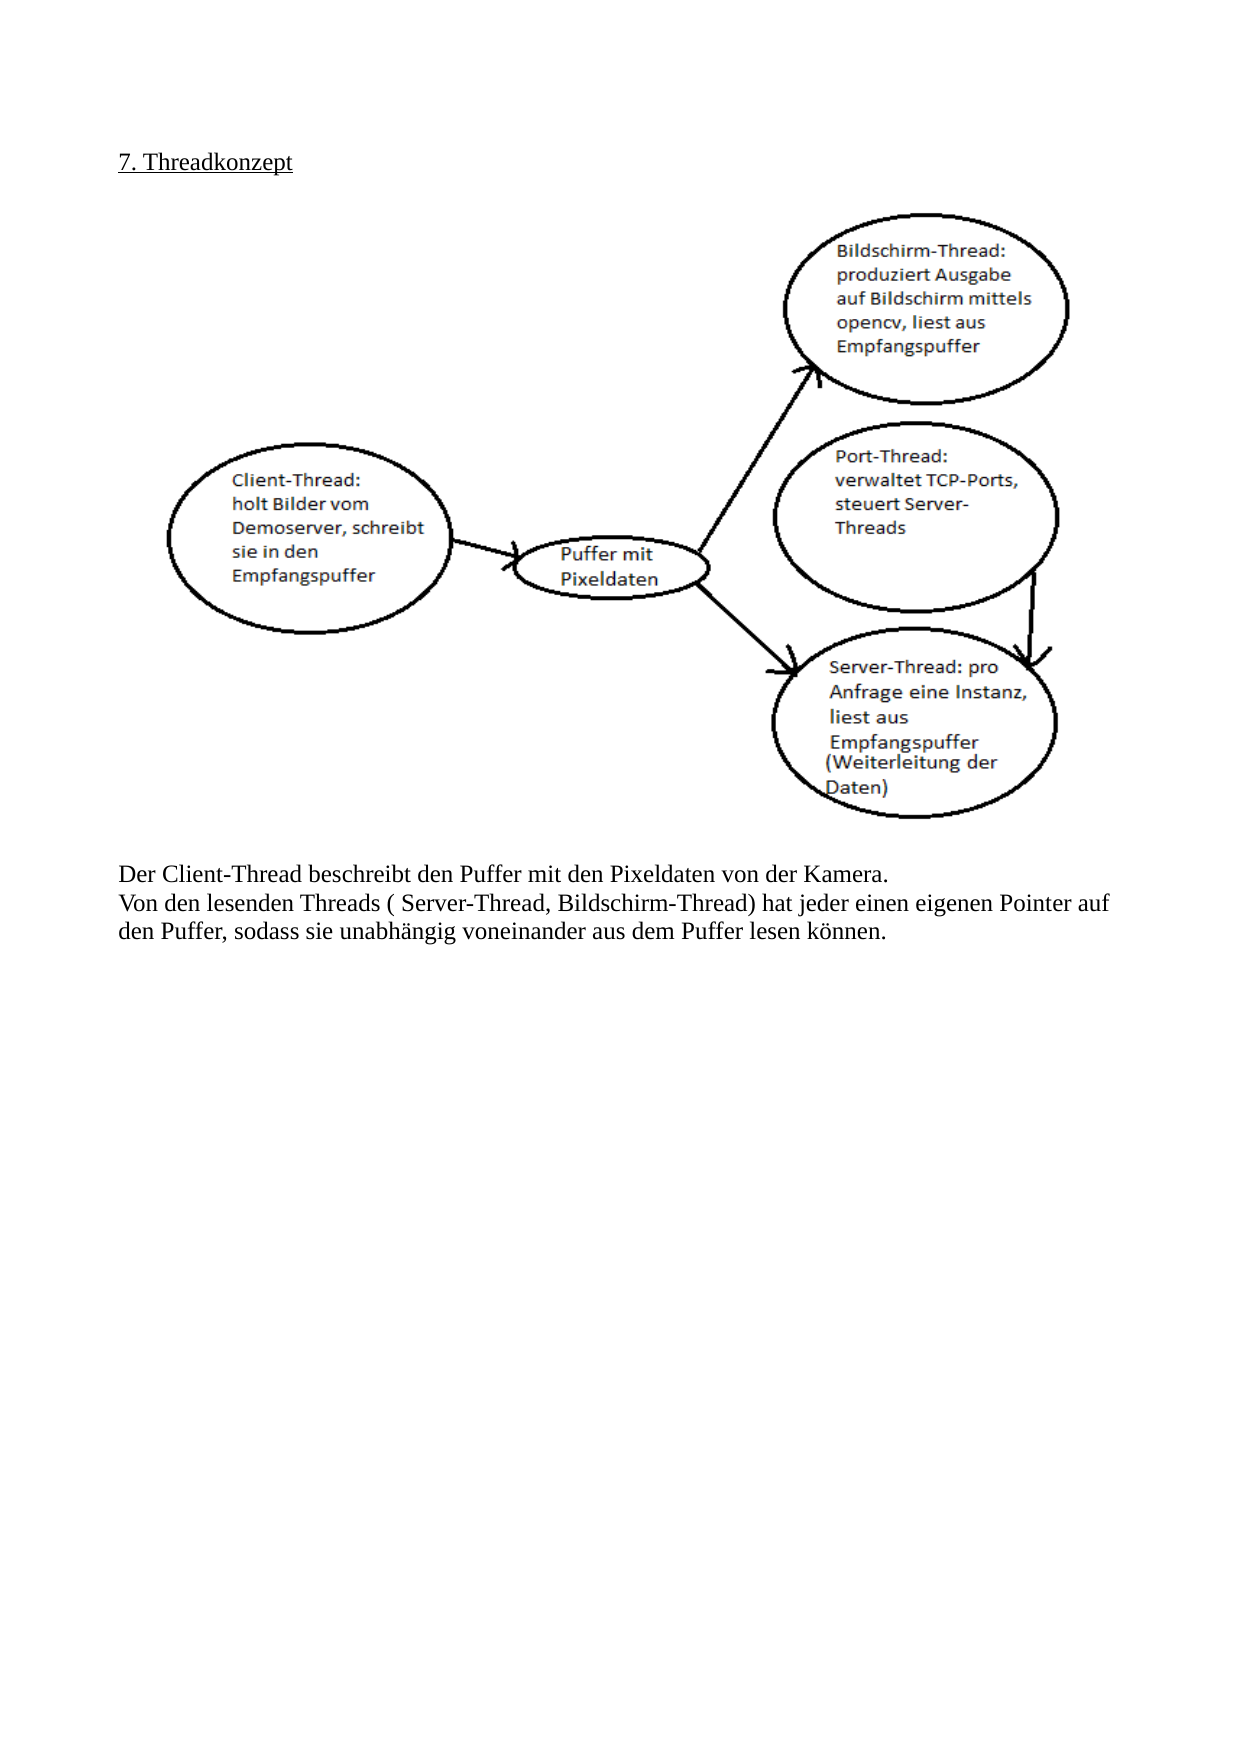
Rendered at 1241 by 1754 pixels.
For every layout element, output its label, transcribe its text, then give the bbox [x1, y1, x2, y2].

text 7. Threadkonzept [118, 147, 1122, 176]
text Der Client-Thread beschreibt den Puffer mit den Pixeldaten von der Kamera. [118, 859, 1122, 888]
text Von den lesenden Threads ( Server-Thread, Bildschirm-Thread) hat jeder einen eigenen Pointer auf den Puffer, sodass sie unabhängig voneinander aus dem Puffer lesen können. [118, 888, 1122, 945]
picture [154, 204, 1087, 831]
